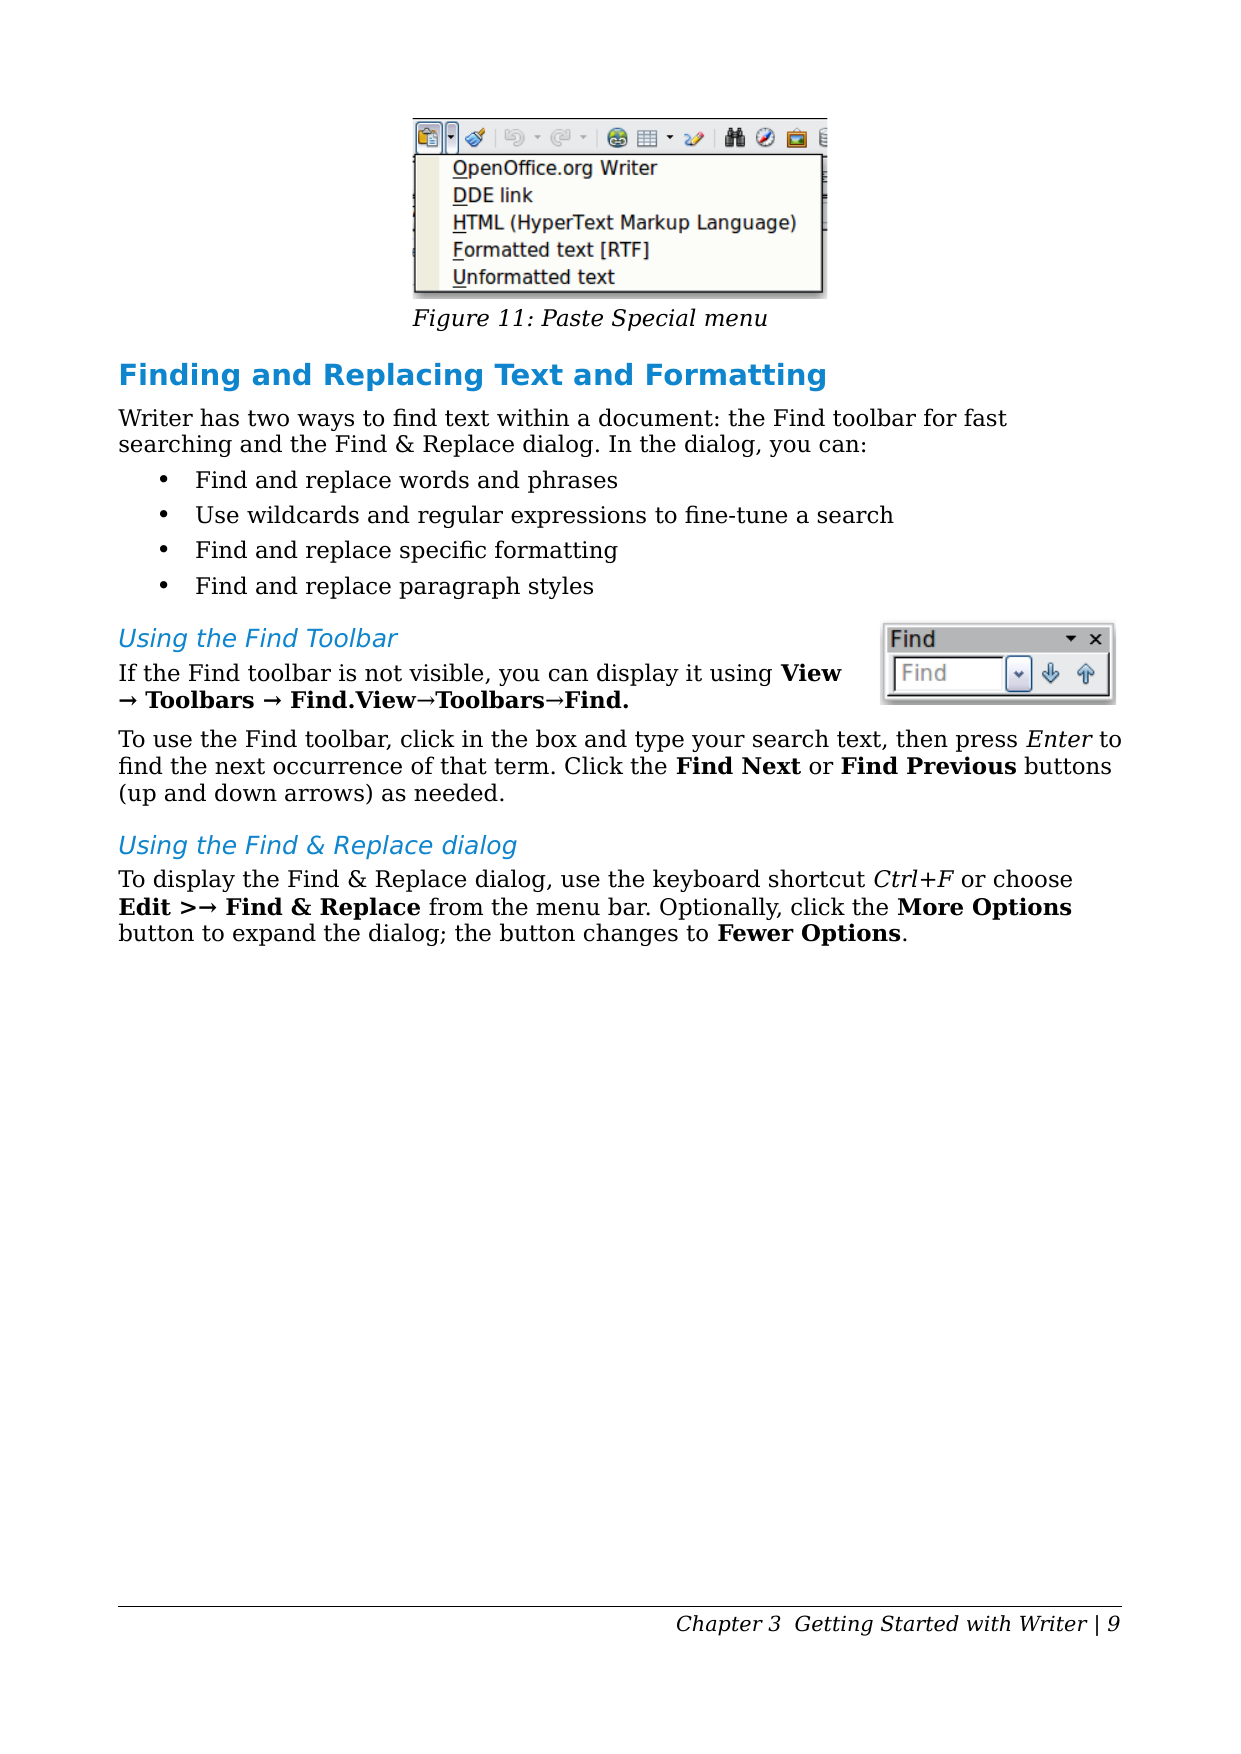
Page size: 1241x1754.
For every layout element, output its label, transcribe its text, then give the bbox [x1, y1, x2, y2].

list Find and replace words and phrases [156, 465, 1122, 494]
text If the Find toolbar is not visible, you can display it using View → Toolbars → Find.View→Toolbars→Find. [118, 660, 1122, 714]
subtitle Using the Find Toolbar [118, 624, 879, 653]
picture [412, 118, 828, 299]
list Use wildcards and regular expressions to fine-tune a search [156, 500, 1122, 529]
text To display the Find & Replace dialog, use the keyboard shortcut Ctrl+F or choose Edit >→ Find & Replace from the menu bar. Optionally, click the More Options button to expand the dialog; the button changes to Fewer Options. [118, 867, 1122, 947]
text Figure 11: Paste Special menu [413, 305, 827, 331]
text To use the Find toolbar, click in the box and type your search text, then press Enter to find the next occurrence of that term. Click the Find Next or Find Previous buttons (up and down arrows) as needed. [118, 726, 1122, 807]
list Find and replace paragraph styles [156, 571, 1122, 600]
subtitle Using the Find & Replace dialog [118, 831, 1122, 860]
picture [879, 619, 1117, 705]
list Writer has two ways to find text within a document: the Find toolbar for fast searching and the Find & Replace dialog. In the dialog, you can: [118, 405, 1122, 458]
list Find and replace specific formatting [156, 536, 1122, 565]
subtitle Finding and Replacing Text and Formatting [118, 359, 1122, 393]
